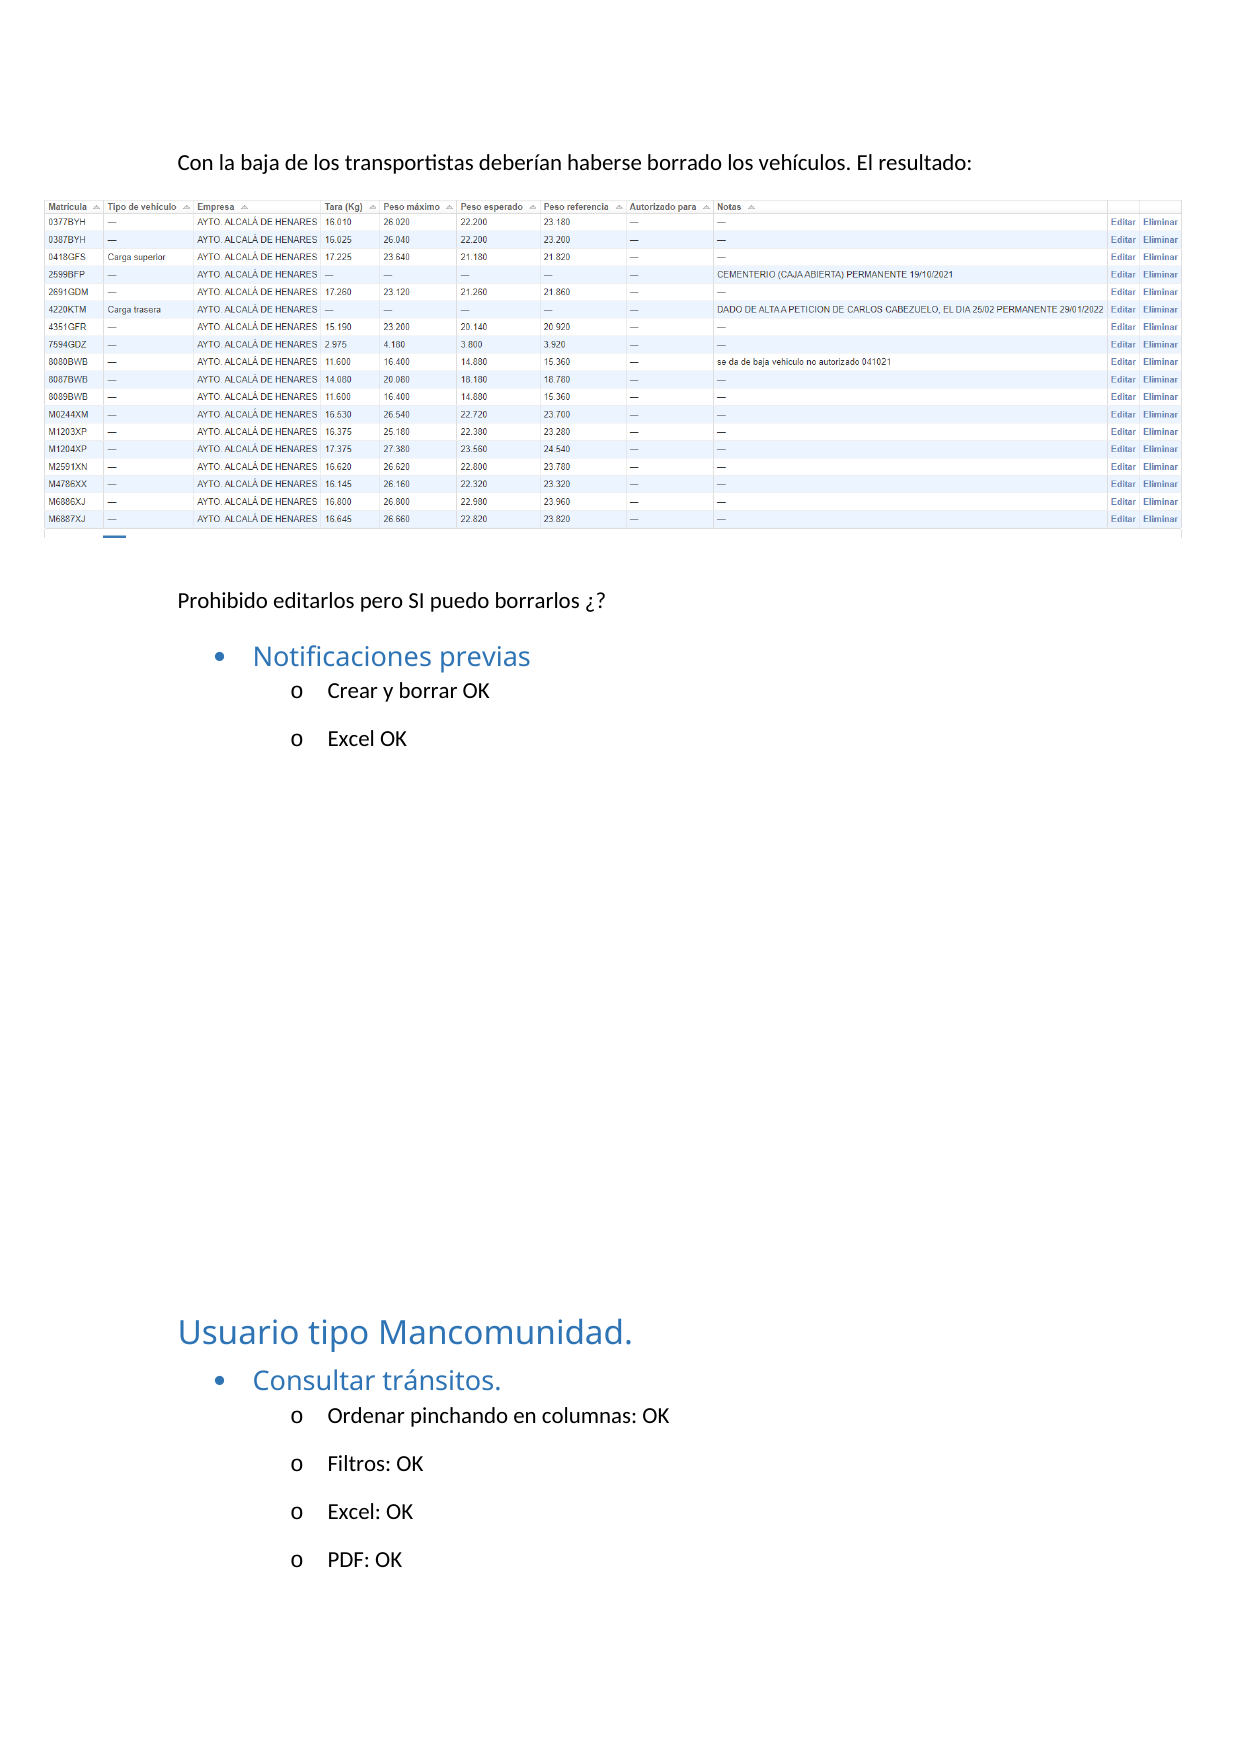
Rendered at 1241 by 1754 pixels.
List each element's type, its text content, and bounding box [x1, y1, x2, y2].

text Con la baja de los transportistas deberían haberse borrado los vehículos. El resultado: [177, 148, 1063, 176]
list Consultar tránsitos. [215, 1362, 1063, 1399]
list Excel OK [290, 724, 1063, 753]
list Filtros: OK [290, 1449, 1063, 1478]
text Prohibido editarlos pero SI puedo borrarlos ¿? [177, 586, 1063, 614]
list PDF: OK [290, 1545, 1063, 1574]
list Ordenar pinchando en columnas: OK [290, 1401, 1063, 1430]
list Notificaciones previas [215, 637, 1063, 674]
list Crear y borrar OK [290, 676, 1063, 706]
subtitle Usuario tipo Mancomunidad. [177, 1309, 1063, 1354]
list Excel: OK [290, 1497, 1063, 1526]
